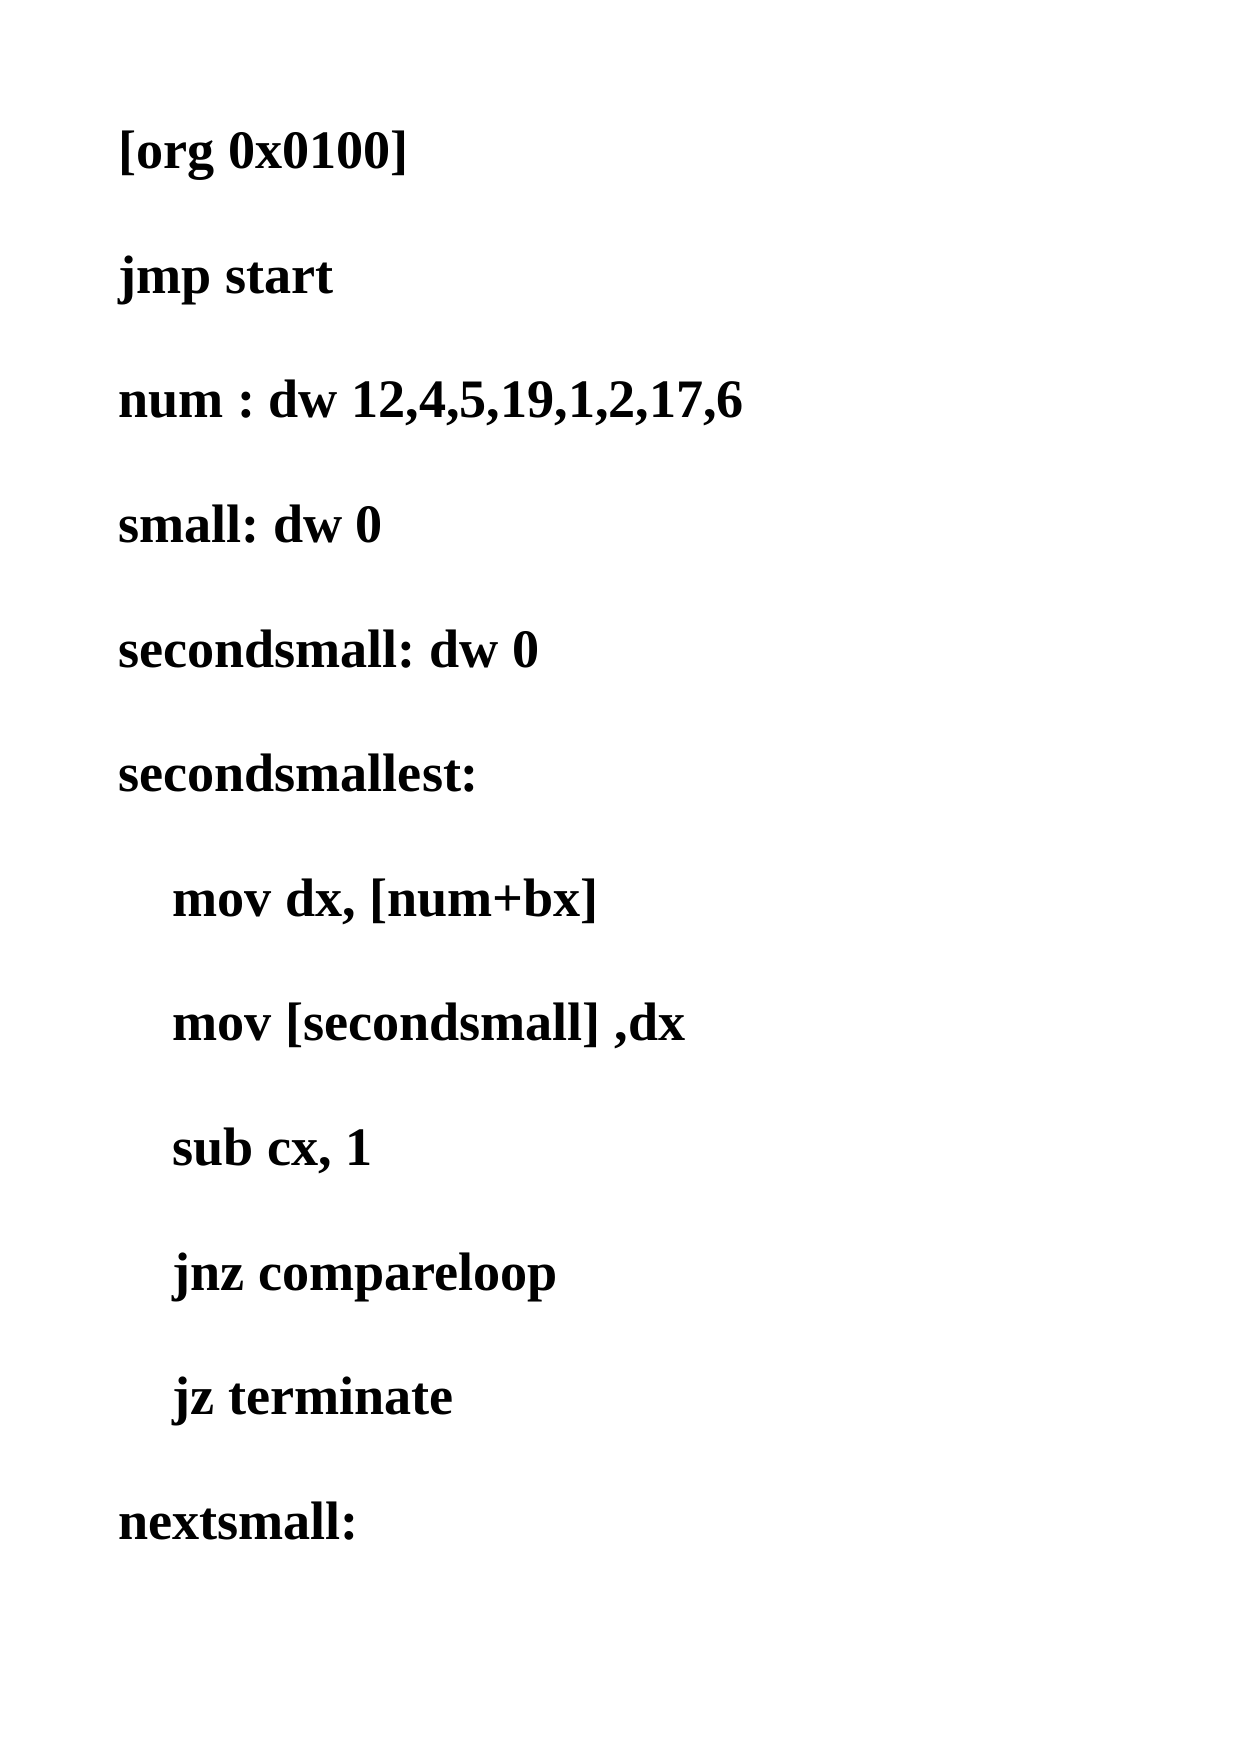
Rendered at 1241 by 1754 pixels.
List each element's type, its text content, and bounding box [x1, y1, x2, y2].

text secondsmall: dw 0 [118, 616, 1122, 679]
text [org 0x0100] [118, 118, 1122, 180]
text sub cx, 1 [118, 1115, 1122, 1177]
text num : dw 12,4,5,19,1,2,17,6 [118, 367, 1122, 429]
text mov dx, [num+bx] [118, 866, 1122, 928]
text small: dw 0 [118, 492, 1122, 554]
text jnz compareloop [118, 1239, 1122, 1302]
text secondsmallest: [118, 741, 1122, 803]
text nextsmall: [118, 1488, 1122, 1551]
text jmp start [118, 243, 1122, 305]
text mov [secondsmall] ,dx [118, 990, 1122, 1052]
text jz terminate [118, 1364, 1122, 1426]
